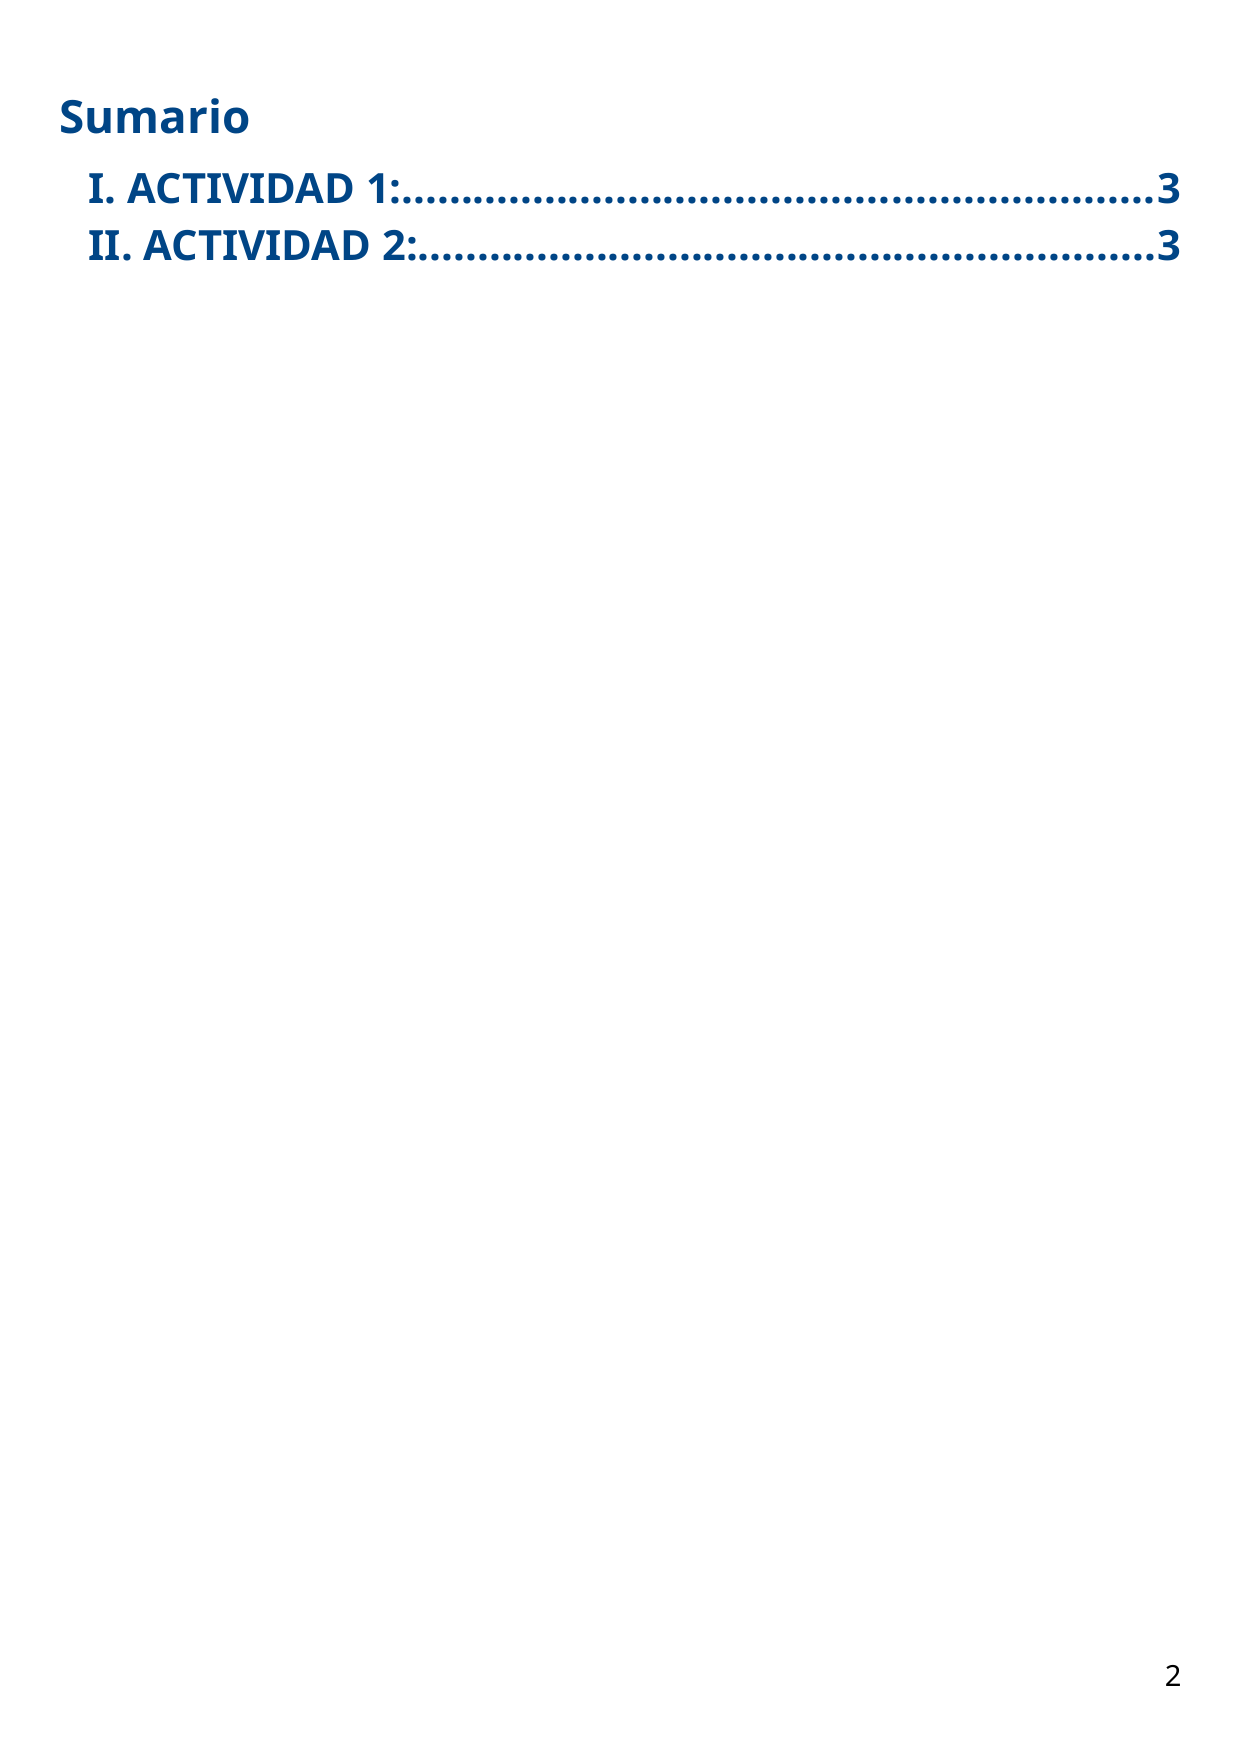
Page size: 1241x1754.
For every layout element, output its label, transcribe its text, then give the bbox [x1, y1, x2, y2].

text I. ACTIVIDAD 1: 3 [88, 159, 1181, 216]
text II. ACTIVIDAD 2: 3 [88, 216, 1181, 272]
subtitle Sumario [59, 84, 1181, 146]
